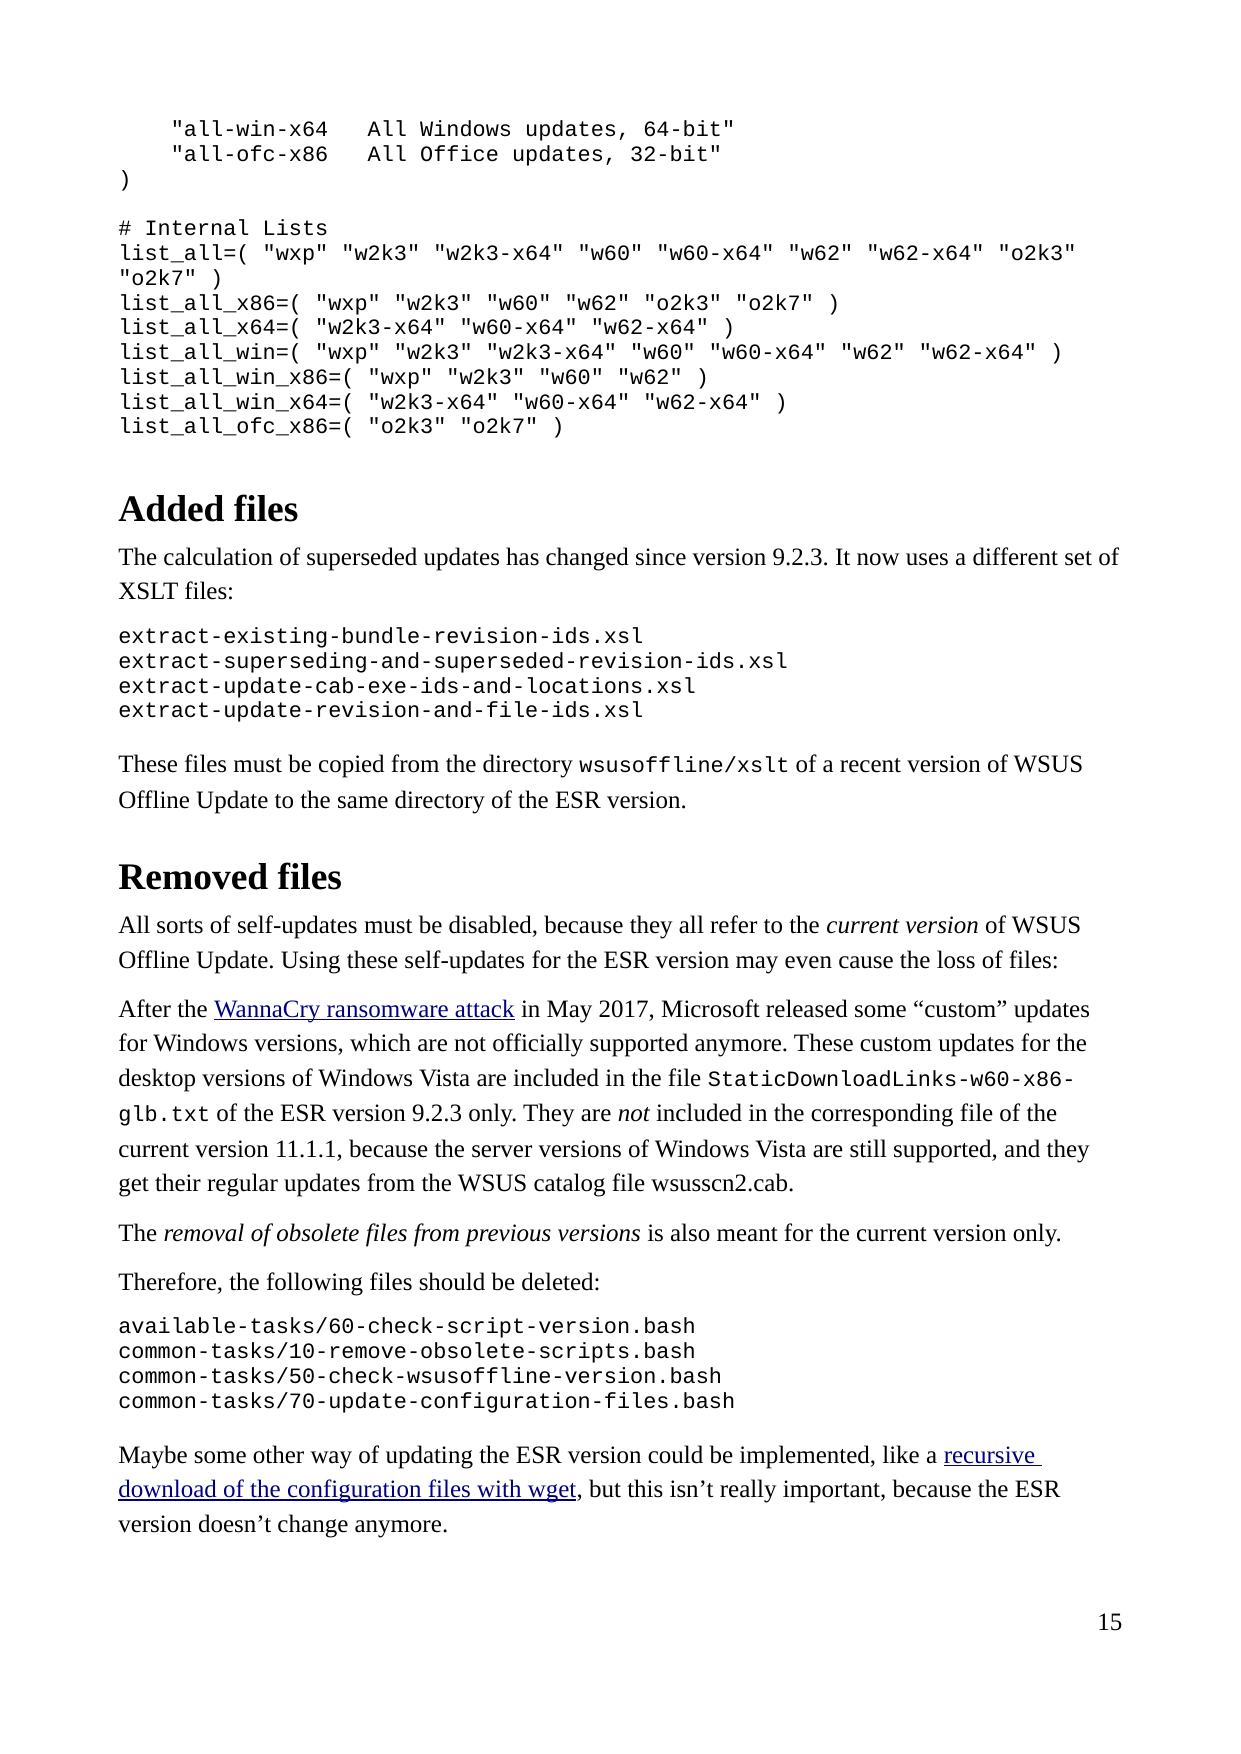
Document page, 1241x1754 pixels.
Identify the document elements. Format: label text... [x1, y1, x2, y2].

subtitle Removed files [118, 855, 1122, 898]
text list_all=( "wxp" "w2k3" "w2k3-x64" "w60" "w60-x64" "w62" "w62-x64" "o2k3" "o2k7" ) [118, 242, 1122, 292]
text Maybe some other way of updating the ESR version could be implemented, like a recursive download of the configuration files with wget, but this isn’t really important, because the ESR version doesn’t change anymore. [118, 1440, 1122, 1537]
text list_all_x64=( "w2k3-x64" "w60-x64" "w62-x64" ) [118, 316, 1122, 341]
text list_all_win_x64=( "w2k3-x64" "w60-x64" "w62-x64" ) [118, 391, 1122, 416]
text The calculation of superseded updates has changed since version 9.2.3. It now uses a different set of XSLT files: [118, 542, 1122, 605]
text extract-update-revision-and-file-ids.xsl [118, 699, 1122, 724]
text list_all_win=( "wxp" "w2k3" "w2k3-x64" "w60" "w60-x64" "w62" "w62-x64" ) [118, 341, 1122, 366]
text list_all_win_x86=( "wxp" "w2k3" "w60" "w62" ) [118, 366, 1122, 391]
text extract-existing-bundle-revision-ids.xsl [118, 625, 1122, 650]
text list_all_ofc_x86=( "o2k3" "o2k7" ) [118, 416, 1122, 440]
text # Internal Lists [118, 217, 1122, 242]
text common-tasks/50-check-wsusoffline-version.bash [118, 1365, 1122, 1390]
text Therefore, the following files should be deleted: [118, 1267, 1122, 1295]
text common-tasks/10-remove-obsolete-scripts.bash [118, 1341, 1122, 1365]
text ) [118, 168, 1122, 192]
text All sorts of self-updates must be disabled, because they all refer to the current version of WSUS Offline Update. Using these self-updates for the ESR version may even cause the loss of files: [118, 910, 1122, 973]
text "all-win-x64 All Windows updates, 64-bit" [118, 118, 1122, 143]
text These files must be copied from the directory wsusoffline/xslt of a recent version of WSUS Offline Update to the same directory of the ESR version. [118, 749, 1122, 813]
text The removal of obsolete files from previous versions is also meant for the current version only. [118, 1218, 1122, 1246]
text list_all_x86=( "wxp" "w2k3" "w60" "w62" "o2k3" "o2k7" ) [118, 292, 1122, 316]
text After the WannaCry ransomware attack in May 2017, Microsoft released some “custom” updates for Windows versions, which are not officially supported anymore. These custom updates for the desktop versions of Windows Vista are included in the file StaticDownloadLinks-w60-x86-glb.txt of the ESR version 9.2.3 only. They are not included in the corresponding file of the current version 11.1.1, because the server versions of Windows Vista are still supported, and they get their regular updates from the WSUS catalog file wsusscn2.cab. [118, 994, 1122, 1197]
text common-tasks/70-update-configuration-files.bash [118, 1390, 1122, 1415]
text extract-superseding-and-superseded-revision-ids.xsl [118, 650, 1122, 675]
subtitle Added files [118, 486, 1122, 529]
text "all-ofc-x86 All Office updates, 32-bit" [118, 143, 1122, 168]
text extract-update-cab-exe-ids-and-locations.xsl [118, 675, 1122, 699]
text available-tasks/60-check-script-version.bash [118, 1316, 1122, 1341]
